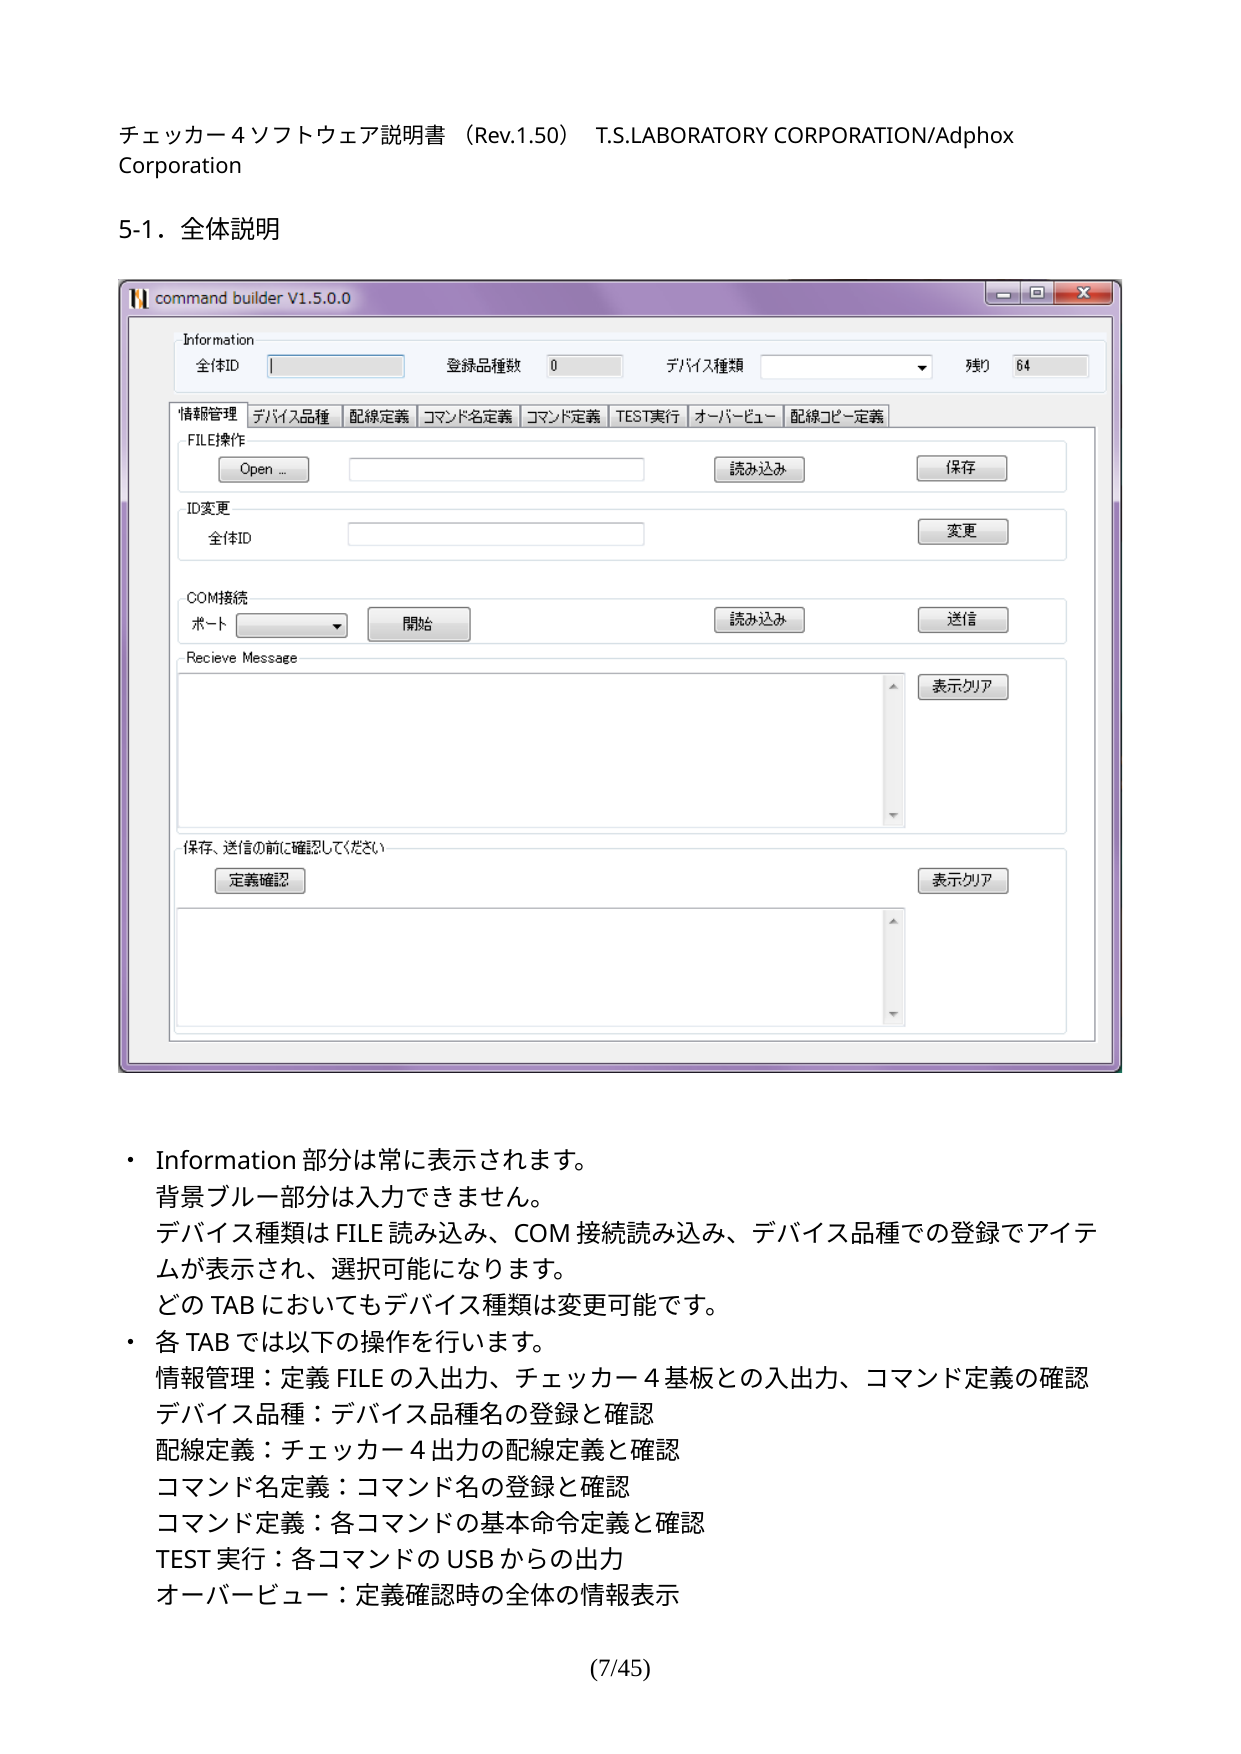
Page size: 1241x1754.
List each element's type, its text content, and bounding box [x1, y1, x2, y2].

text デバイス品種：デバイス品種名の登録と確認 [156, 1394, 1122, 1431]
text 5-1．全体説明 [118, 209, 1122, 246]
text TEST実行：各コマンドのUSBからの出力 [156, 1539, 1122, 1576]
text どのTABにおいてもデバイス種類は変更可能です。 [156, 1286, 1122, 1322]
picture [118, 279, 1123, 1073]
text オーバービュー：定義確認時の全体の情報表示 [156, 1576, 1122, 1612]
text デバイス種類はFILE読み込み、COM接続読み込み、デバイス品種での登録でアイテムが表示され、選択可能になります。 [156, 1213, 1122, 1286]
list Information部分は常に表示されます。 [118, 1141, 1122, 1177]
text 情報管理：定義FILEの入出力、チェッカー４基板との入出力、コマンド定義の確認 [156, 1358, 1122, 1394]
text 背景ブルー部分は入力できません。 [156, 1177, 1122, 1213]
text 配線定義：チェッカー４出力の配線定義と確認 [156, 1431, 1122, 1467]
text コマンド定義：各コマンドの基本命令定義と確認 [156, 1503, 1122, 1539]
list 各TABでは以下の操作を行います。 [118, 1322, 1122, 1358]
text コマンド名定義：コマンド名の登録と確認 [156, 1467, 1122, 1503]
